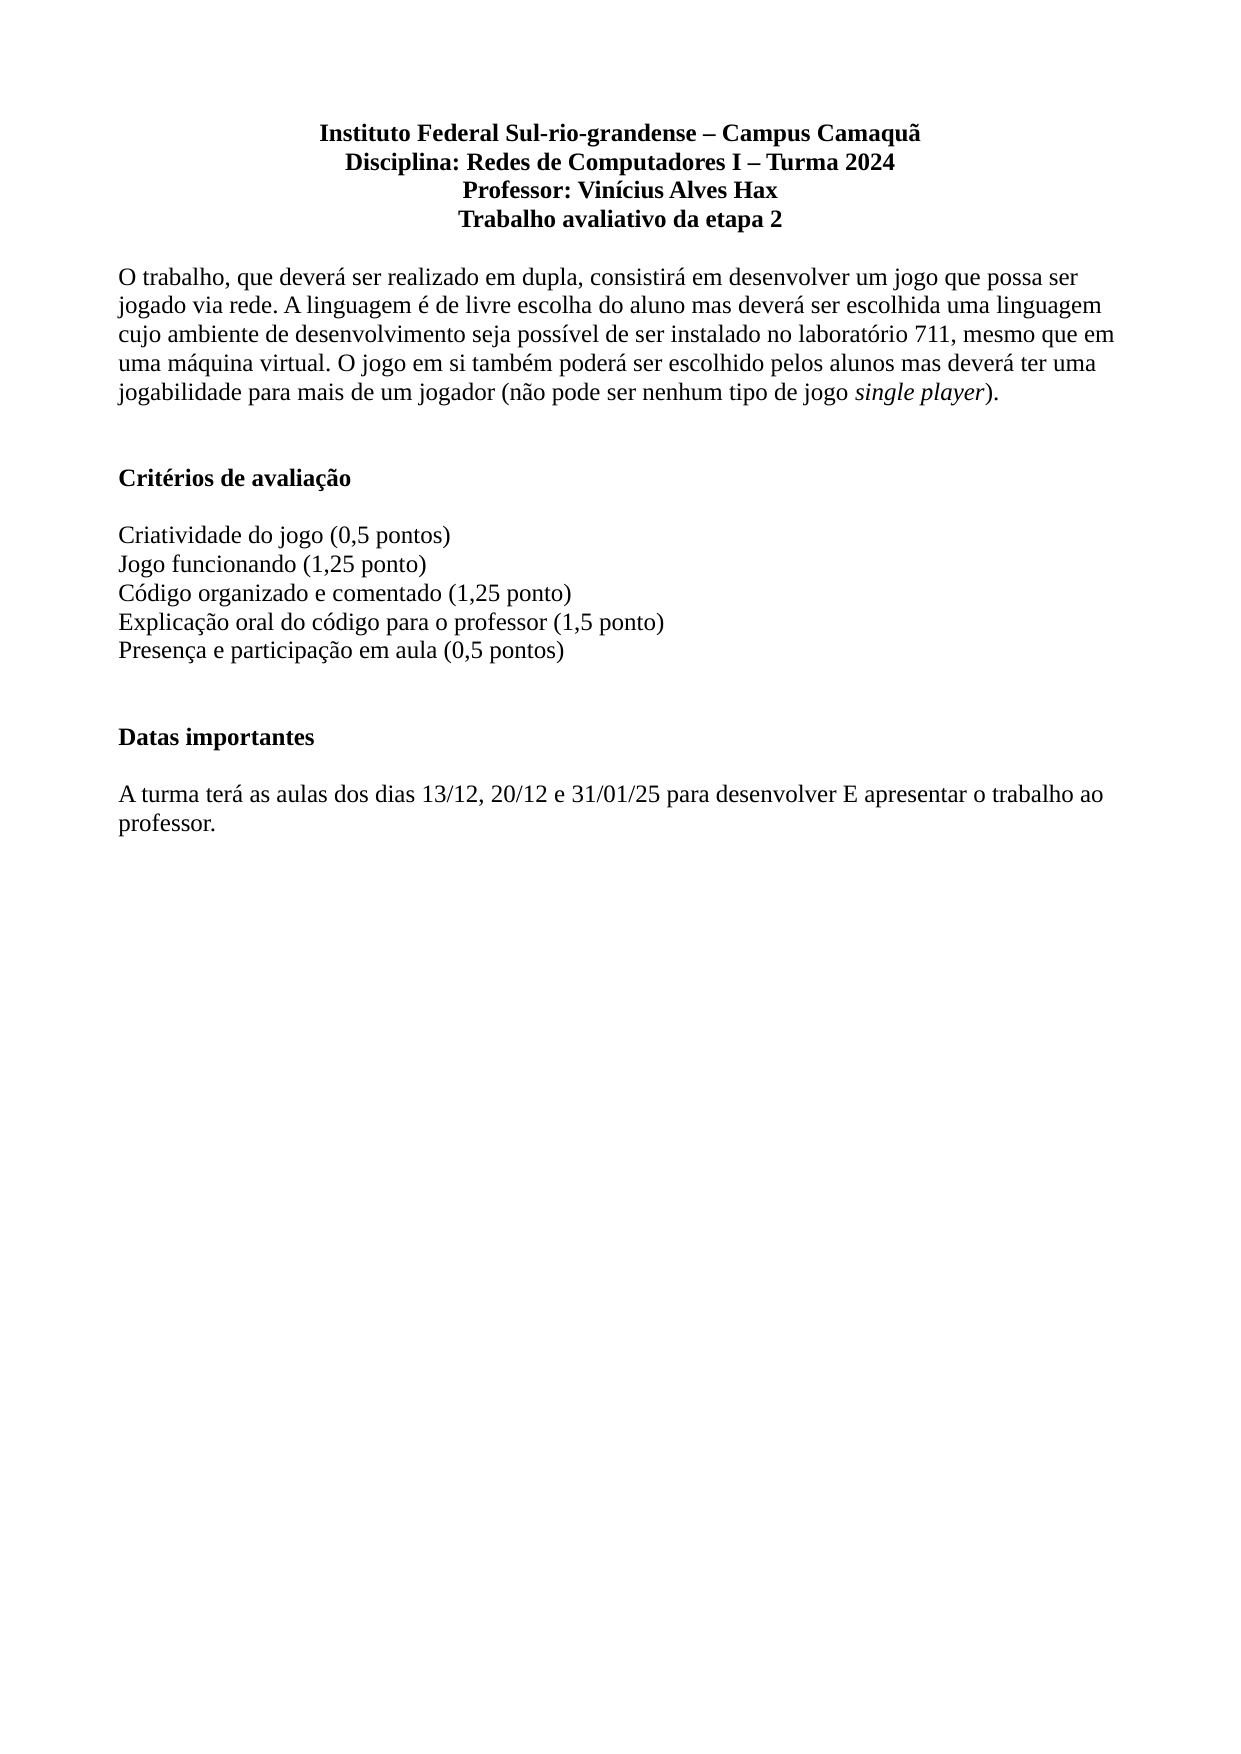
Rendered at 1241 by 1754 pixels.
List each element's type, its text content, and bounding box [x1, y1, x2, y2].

text Jogo funcionando (1,25 ponto) [118, 549, 1122, 578]
text O trabalho, que deverá ser realizado em dupla, consistirá em desenvolver um jogo que possa ser jogado via rede. A linguagem é de livre escolha do aluno mas deverá ser escolhida uma linguagem cujo ambiente de desenvolvimento seja possível de ser instalado no laboratório 711, mesmo que em uma máquina virtual. O jogo em si também poderá ser escolhido pelos alunos mas deverá ter uma jogabilidade para mais de um jogador (não pode ser nenhum tipo de jogo single player). [118, 262, 1122, 406]
text Instituto Federal Sul-rio-grandense – Campus Camaquã [118, 118, 1122, 147]
text Código organizado e comentado (1,25 ponto) [118, 578, 1122, 607]
text Datas importantes [118, 722, 1122, 751]
text Professor: Vinícius Alves Hax [118, 176, 1122, 204]
text Disciplina: Redes de Computadores I – Turma 2024 [118, 147, 1122, 176]
text Criatividade do jogo (0,5 pontos) [118, 521, 1122, 549]
text Presença e participação em aula (0,5 pontos) [118, 636, 1122, 664]
text Explicação oral do código para o professor (1,5 ponto) [118, 607, 1122, 636]
text Critérios de avaliação [118, 463, 1122, 492]
text A turma terá as aulas dos dias 13/12, 20/12 e 31/01/25 para desenvolver E apresentar o trabalho ao professor. [118, 779, 1122, 837]
text Trabalho avaliativo da etapa 2 [118, 204, 1122, 233]
